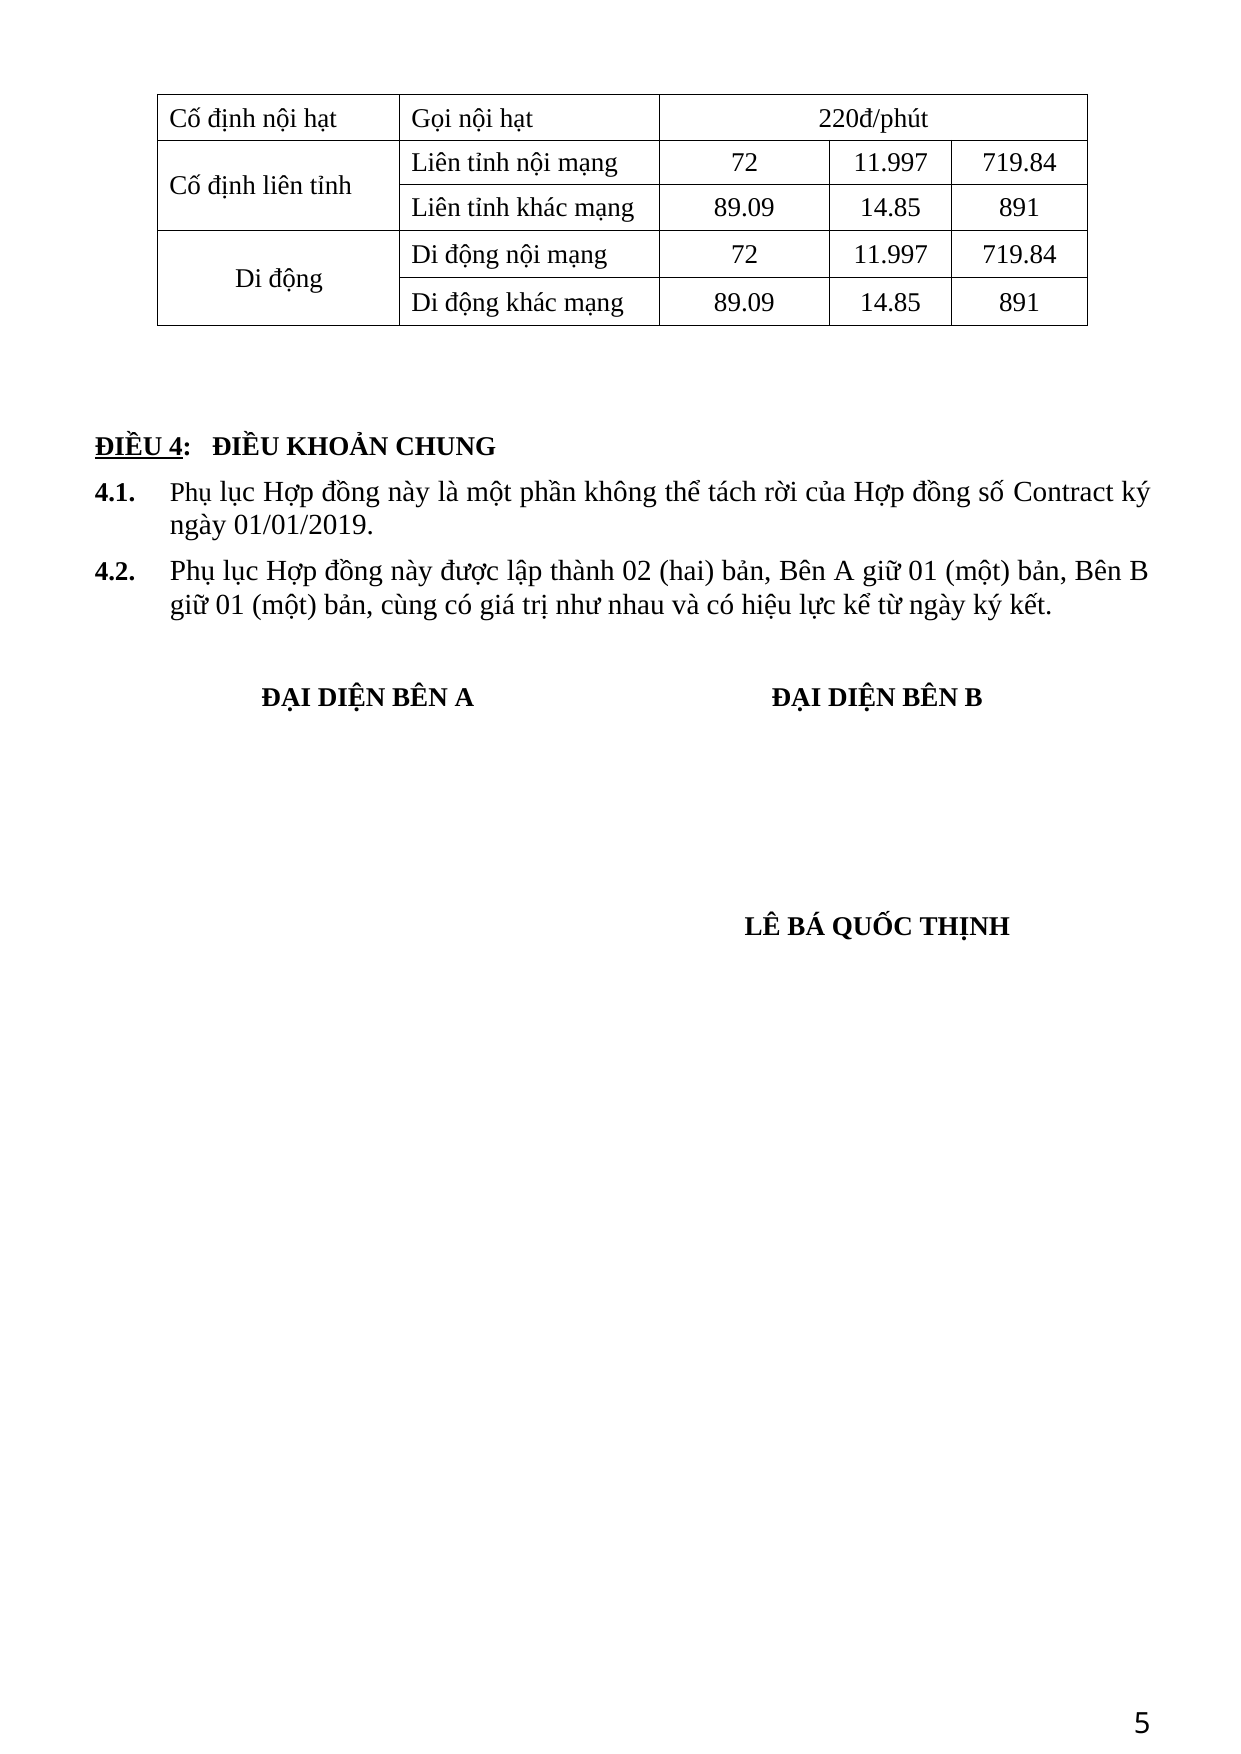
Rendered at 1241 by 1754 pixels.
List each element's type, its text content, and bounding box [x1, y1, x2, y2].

table_header ĐẠI DIỆN BÊN A [113, 666, 622, 941]
table_cell 11.997 [830, 231, 951, 277]
table_header ĐẠI DIỆN BÊN B LÊ BÁ QUỐC THỊNH [623, 666, 1132, 941]
table_cell 719.84 [952, 231, 1087, 277]
list Phụ lục Hợp đồng này được lập thành 02 (hai) bản, Bên A giữ 01 (một) bản, Bên B giữ 01 (một) bản, cùng có giá trị như nhau và có hiệu lực kể từ ngày ký kết. [94, 553, 1150, 620]
table_cell 220đ/phút [660, 95, 1087, 140]
table_cell Di động nội mạng [400, 231, 659, 277]
table_cell 14.85 [830, 278, 951, 325]
table_cell 89.09 [660, 278, 829, 325]
table_cell Gọi nội hạt [400, 95, 659, 140]
table_cell Di động khác mạng [400, 278, 659, 325]
table_cell 72 [660, 141, 829, 184]
table_cell 14.85 [830, 185, 951, 229]
table_cell 719.84 [952, 141, 1087, 184]
text ĐIỀU 4: ĐIỀU KHOẢN CHUNG [94, 428, 1150, 461]
table_cell 72 [660, 231, 829, 277]
table_cell Liên tỉnh khác mạng [400, 185, 659, 229]
table_cell Cố định nội hạt [158, 95, 399, 140]
list Phụ lục Hợp đồng này là một phần không thể tách rời của Hợp đồng số Contract ký ngày 01/01/2019. [94, 474, 1150, 541]
table_cell Di động [158, 231, 399, 325]
table_cell Cố định liên tỉnh [158, 141, 399, 229]
table_cell 891 [952, 185, 1087, 229]
table_cell Liên tỉnh nội mạng [400, 141, 659, 184]
table_cell 11.997 [830, 141, 951, 184]
table_cell 891 [952, 278, 1087, 325]
table_cell 89.09 [660, 185, 829, 229]
